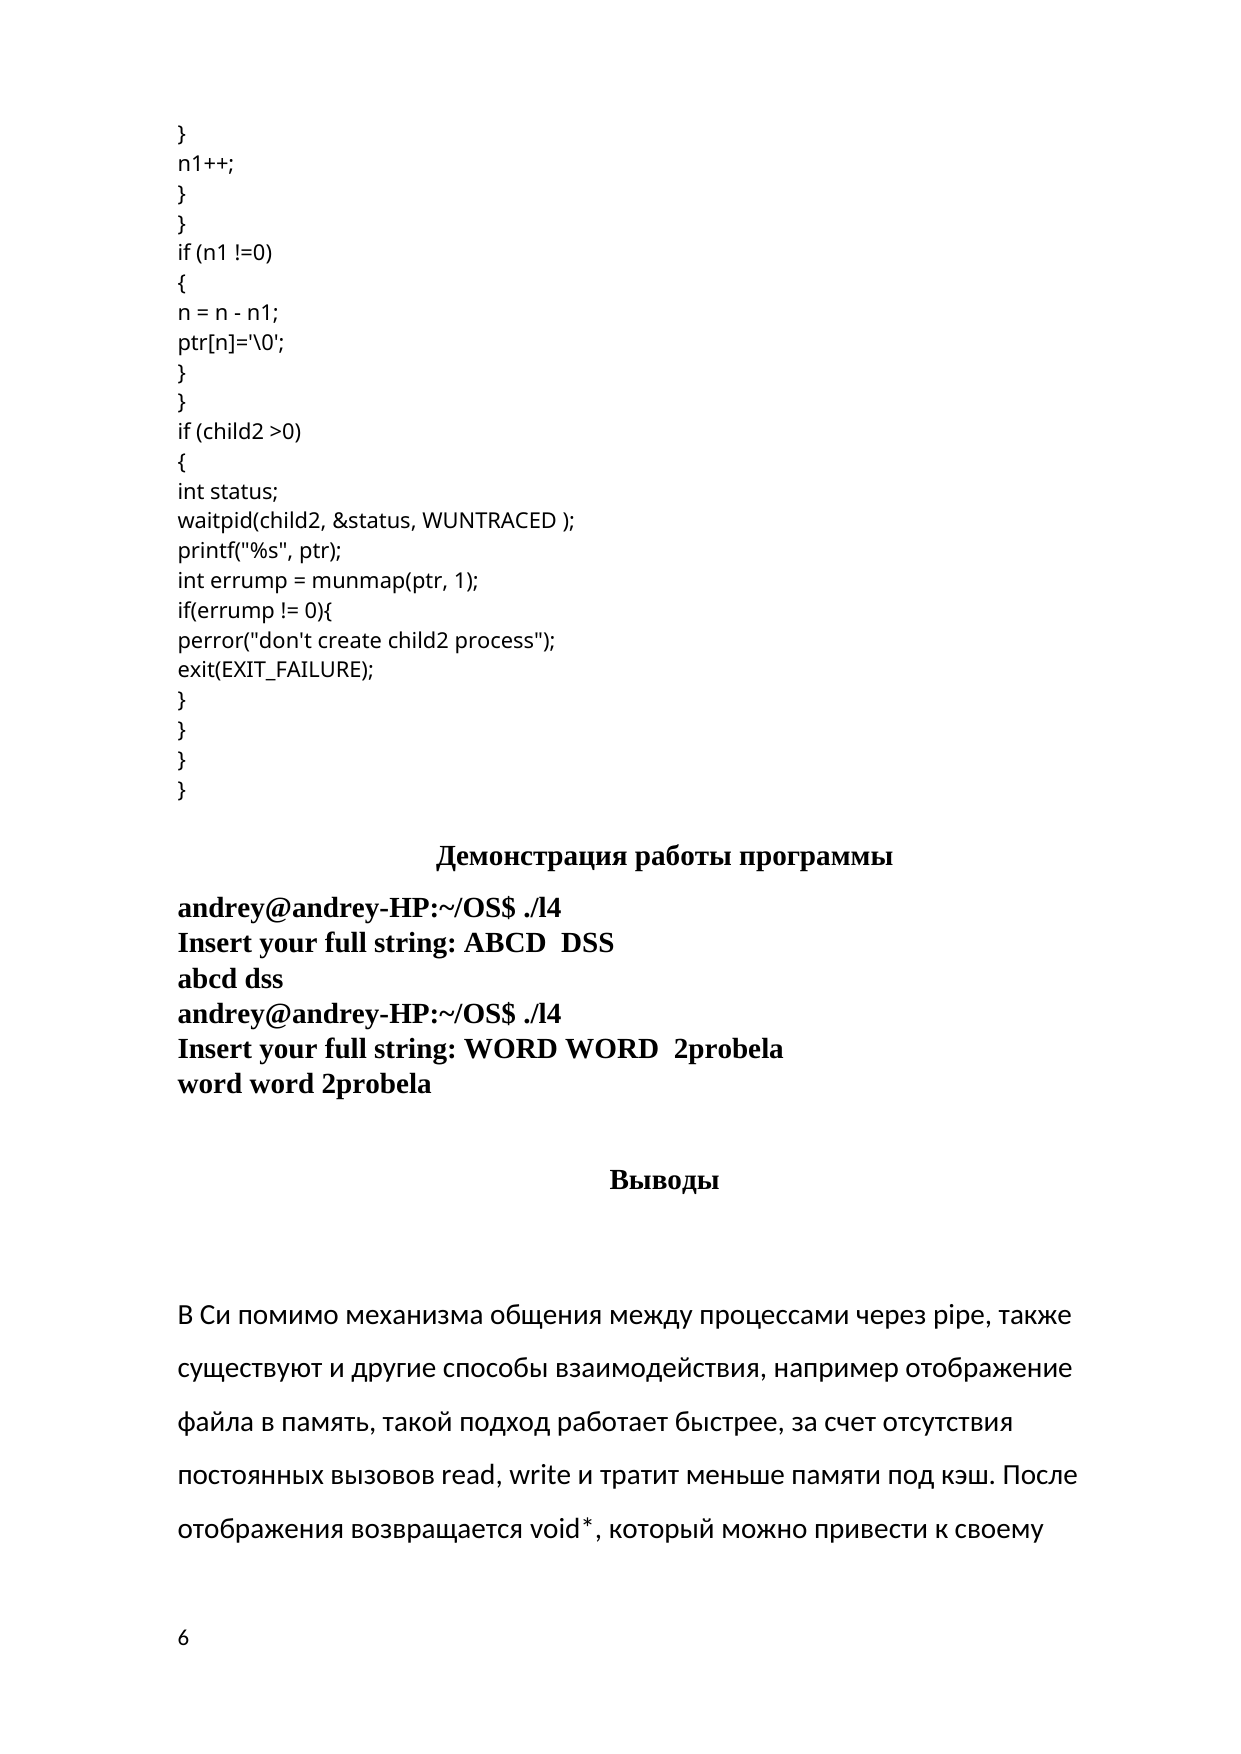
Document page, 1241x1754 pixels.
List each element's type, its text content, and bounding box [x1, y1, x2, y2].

text } [177, 356, 1152, 386]
text exit(EXIT_FAILURE); [177, 654, 1152, 684]
text { [177, 446, 1152, 476]
text В Си помимо механизма общения между процессами через pipe, также существуют и другие способы взаимодействия, например отображение файла в память, такой подход работает быстрее, за счет отсутствия постоянных вызовов read, write и тратит меньше памяти под кэш. После отображения возвращается void*, который можно привести к своему [177, 1296, 1152, 1545]
text if(errump != 0){ [177, 595, 1152, 624]
text abcd dss [177, 961, 1152, 994]
text int errump = munmap(ptr, 1); [177, 565, 1152, 595]
text } [177, 178, 1152, 207]
text } [177, 744, 1152, 773]
text andrey@andrey-HP:~/OS$ ./l4 [177, 996, 1152, 1029]
text } [177, 684, 1152, 714]
text } [177, 207, 1152, 237]
text n1++; [177, 148, 1152, 178]
text } [177, 773, 1152, 803]
text } [177, 386, 1152, 416]
text } [177, 714, 1152, 744]
text Демонстрация работы программы [177, 838, 1152, 872]
text printf("%s", ptr); [177, 535, 1152, 565]
text waitpid(child2, &status, WUNTRACED ); [177, 505, 1152, 535]
text andrey@andrey-HP:~/OS$ ./l4 [177, 890, 1152, 924]
text ptr[n]='\0'; [177, 327, 1152, 356]
text } [177, 118, 1152, 148]
text int status; [177, 476, 1152, 505]
text Insert your full string: WORD WORD 2probela [177, 1031, 1152, 1065]
text { [177, 267, 1152, 297]
text Выводы [177, 1162, 1152, 1196]
text word word 2probela [177, 1066, 1152, 1100]
text perror("don't create child2 process"); [177, 624, 1152, 654]
text Insert your full string: ABCD DSS [177, 926, 1152, 959]
text if (child2 >0) [177, 416, 1152, 446]
text n = n - n1; [177, 297, 1152, 327]
text if (n1 !=0) [177, 237, 1152, 267]
